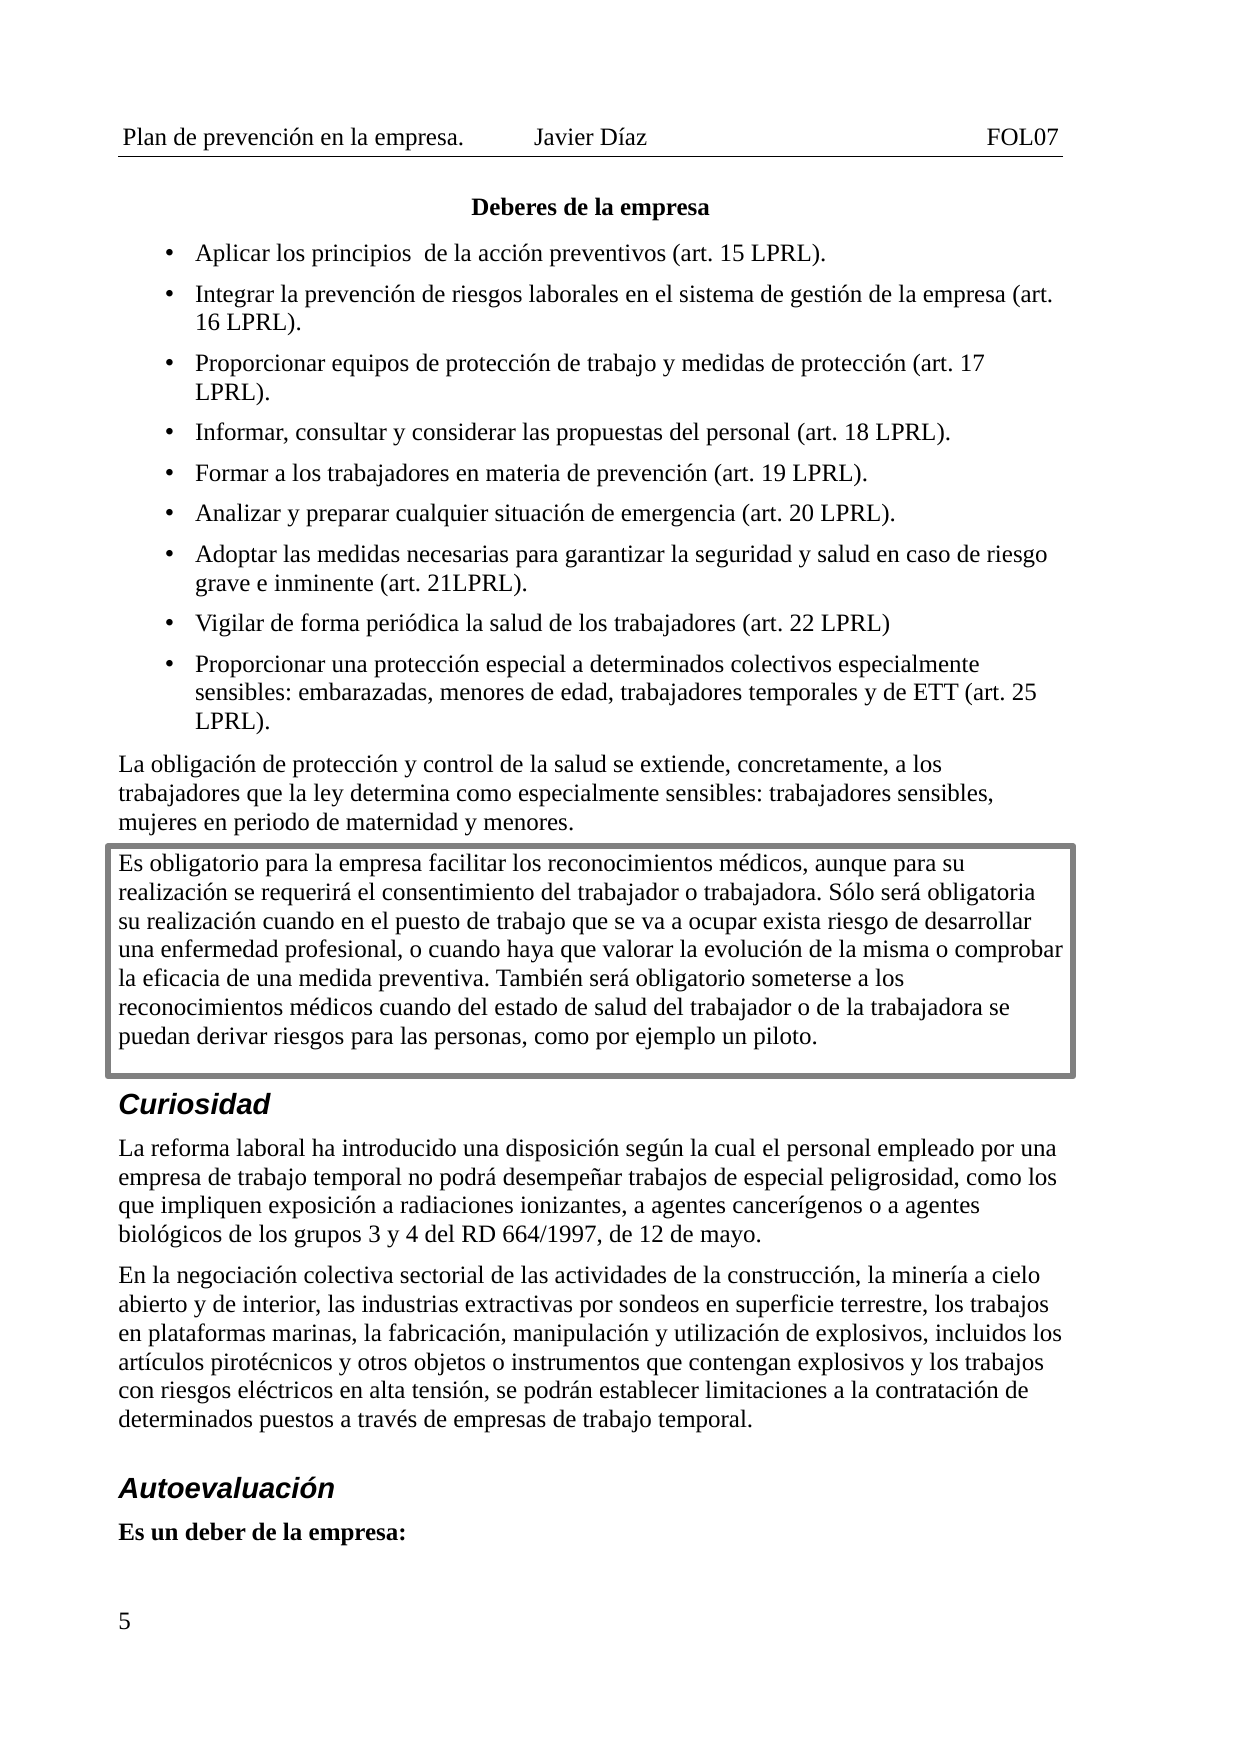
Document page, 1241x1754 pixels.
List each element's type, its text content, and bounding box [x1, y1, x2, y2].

table_cell Aplicar los principios de la acción preventivos (art. 15 LPRL). Integrar la prevención de riesgos laborales en el sistema de gestión de la empresa (art. 16 LPRL). Proporcionar equipos de protección de trabajo y medidas de protección (art. 17 LPRL). Informar, consultar y considerar las propuestas del personal (art. 18 LPRL). Formar a los trabajadores en materia de prevención (art. 19 LPRL). Analizar y preparar cualquier situación de emergencia (art. 20 LPRL). Adoptar las medidas necesarias para garantizar la seguridad y salud en caso de riesgo grave e inminente (art. 21LPRL). Vigilar de forma periódica la salud de los trabajadores (art. 22 LPRL) Proporcionar una protección especial a determinados colectivos especialmente sensibles: embarazadas, menores de edad, trabajadores temporales y de ETT (art. 25 LPRL). [118, 235, 1063, 749]
table_header Deberes de la empresa [118, 189, 1063, 235]
text Es obligatorio para la empresa facilitar los reconocimientos médicos, aunque para su realización se requerirá el consentimiento del trabajador o trabajadora. Sólo será obligatoria su realización cuando en el puesto de trabajo que se va a ocupar exista riesgo de desarrollar una enfermedad profesional, o cuando haya que valorar la evolución de la misma o comprobar la eficacia de una medida preventiva. También será obligatorio someterse a los reconocimientos médicos cuando del estado de salud del trabajador o de la trabajadora se puedan derivar riesgos para las personas, como por ejemplo un piloto. [118, 849, 1063, 1049]
text La obligación de protección y control de la salud se extiende, concretamente, a los trabajadores que la ley determina como especialmente sensibles: trabajadores sensibles, mujeres en periodo de maternidad y menores. [118, 749, 1063, 836]
text Es un deber de la empresa: [118, 1517, 1063, 1545]
text La reforma laboral ha introducido una disposición según la cual el personal empleado por una empresa de trabajo temporal no podrá desempeñar trabajos de especial peligrosidad, como los que impliquen exposición a radiaciones ionizantes, a agentes cancerígenos o a agentes biológicos de los grupos 3 y 4 del RD 664/1997, de 12 de mayo. [118, 1133, 1063, 1248]
subtitle Autoevaluación [118, 1471, 1063, 1504]
text En la negociación colectiva sectorial de las actividades de la construcción, la minería a cielo abierto y de interior, las industrias extractivas por sondeos en superficie terrestre, los trabajos en plataformas marinas, la fabricación, manipulación y utilización de explosivos, incluidos los artículos pirotécnicos y otros objetos o instrumentos que contengan explosivos y los trabajos con riesgos eléctricos en alta tensión, se podrán establecer limitaciones a la contratación de determinados puestos a través de empresas de trabajo temporal. [118, 1261, 1063, 1433]
subtitle Curiosidad [118, 1087, 1063, 1121]
